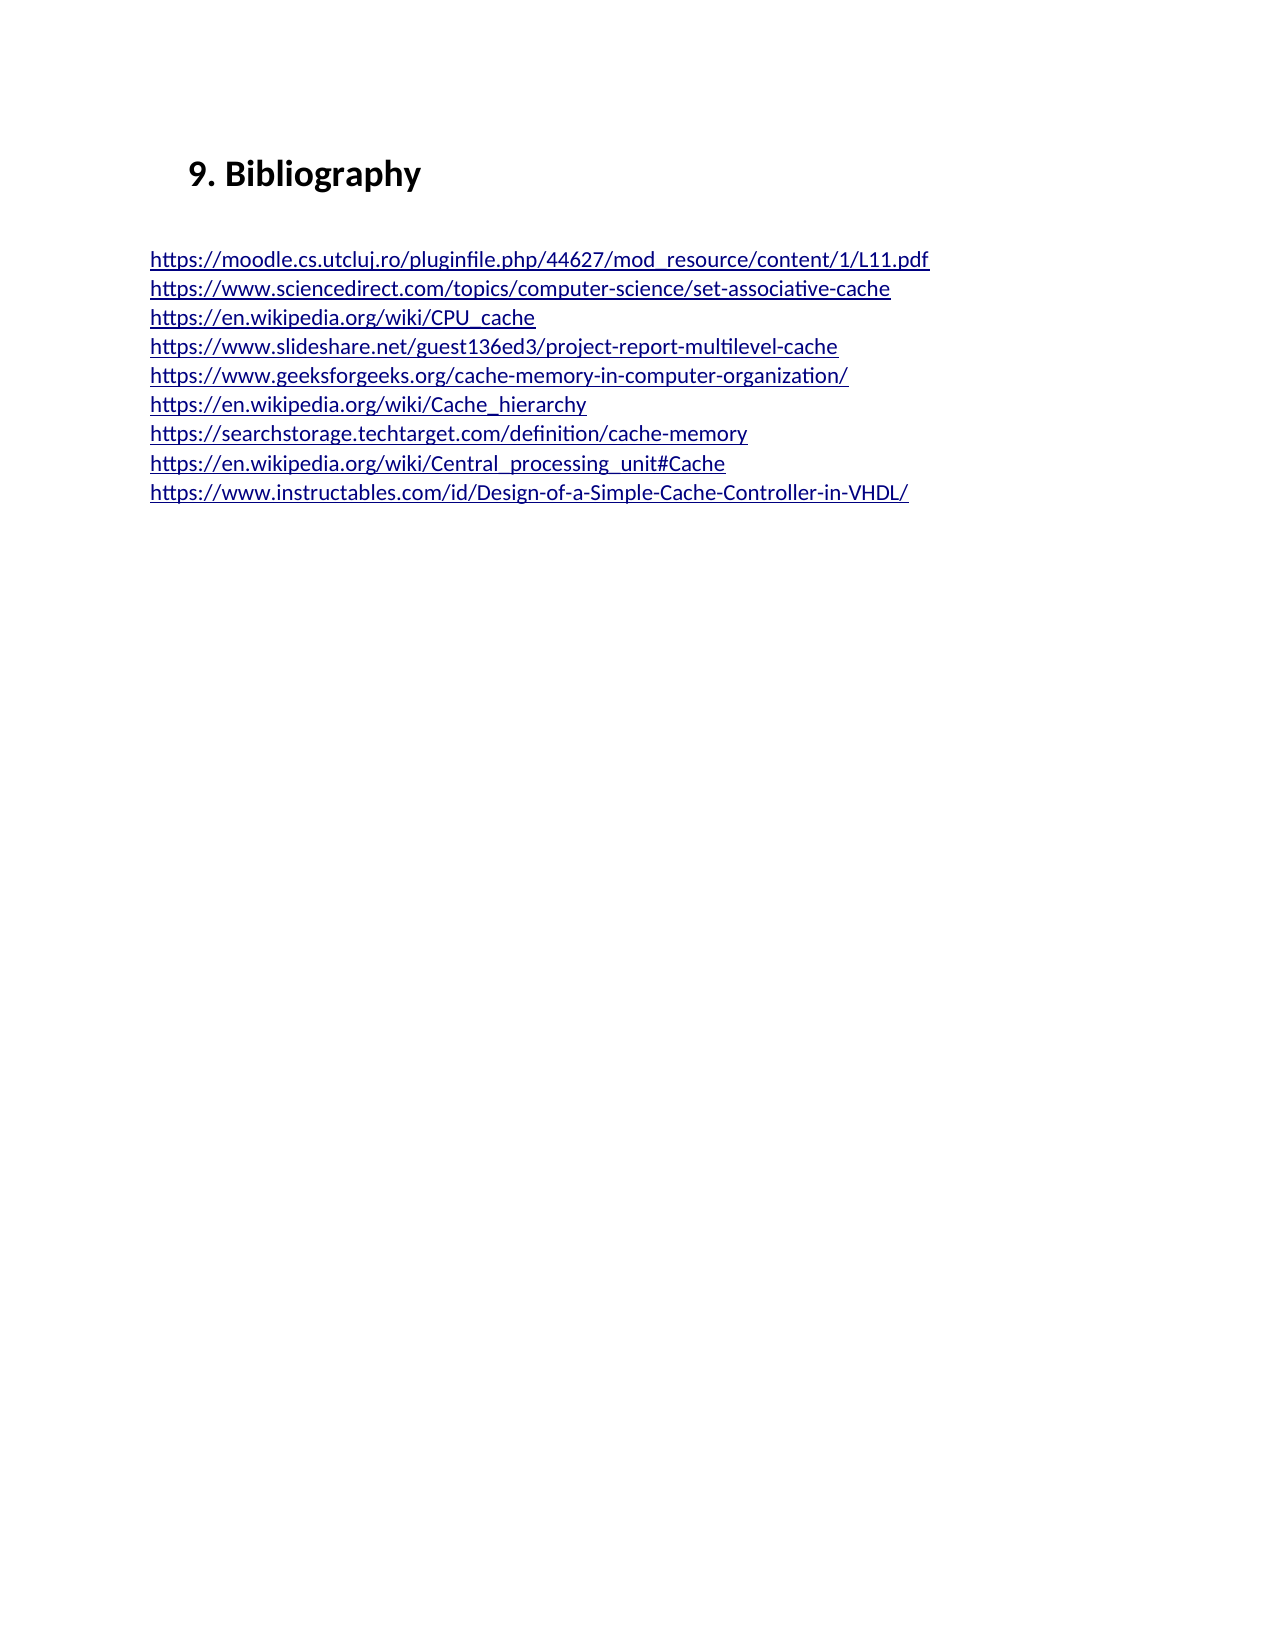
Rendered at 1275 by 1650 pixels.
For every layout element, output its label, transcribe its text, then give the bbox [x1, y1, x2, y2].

text https://en.wikipedia.org/wiki/CPU_cache [150, 303, 1125, 331]
text https://en.wikipedia.org/wiki/Central_processing_unit#Cache [150, 449, 1125, 477]
text https://searchstorage.techtarget.com/definition/cache-memory [150, 419, 1125, 448]
text https://en.wikipedia.org/wiki/Cache_hierarchy [150, 391, 1125, 418]
text https://www.slideshare.net/guest136ed3/project-report-multilevel-cache [150, 332, 1125, 360]
text https://www.instructables.com/id/Design-of-a-Simple-Cache-Controller-in-VHDL/ [150, 478, 1125, 506]
text https://www.geeksforgeeks.org/cache-memory-in-computer-organization/ [150, 361, 1125, 389]
list Bibliography [187, 150, 1125, 196]
text https://www.sciencedirect.com/topics/computer-science/set-associative-cache [150, 274, 1125, 302]
text https://moodle.cs.utcluj.ro/pluginfile.php/44627/mod_resource/content/1/L11.pdf [150, 245, 1125, 273]
